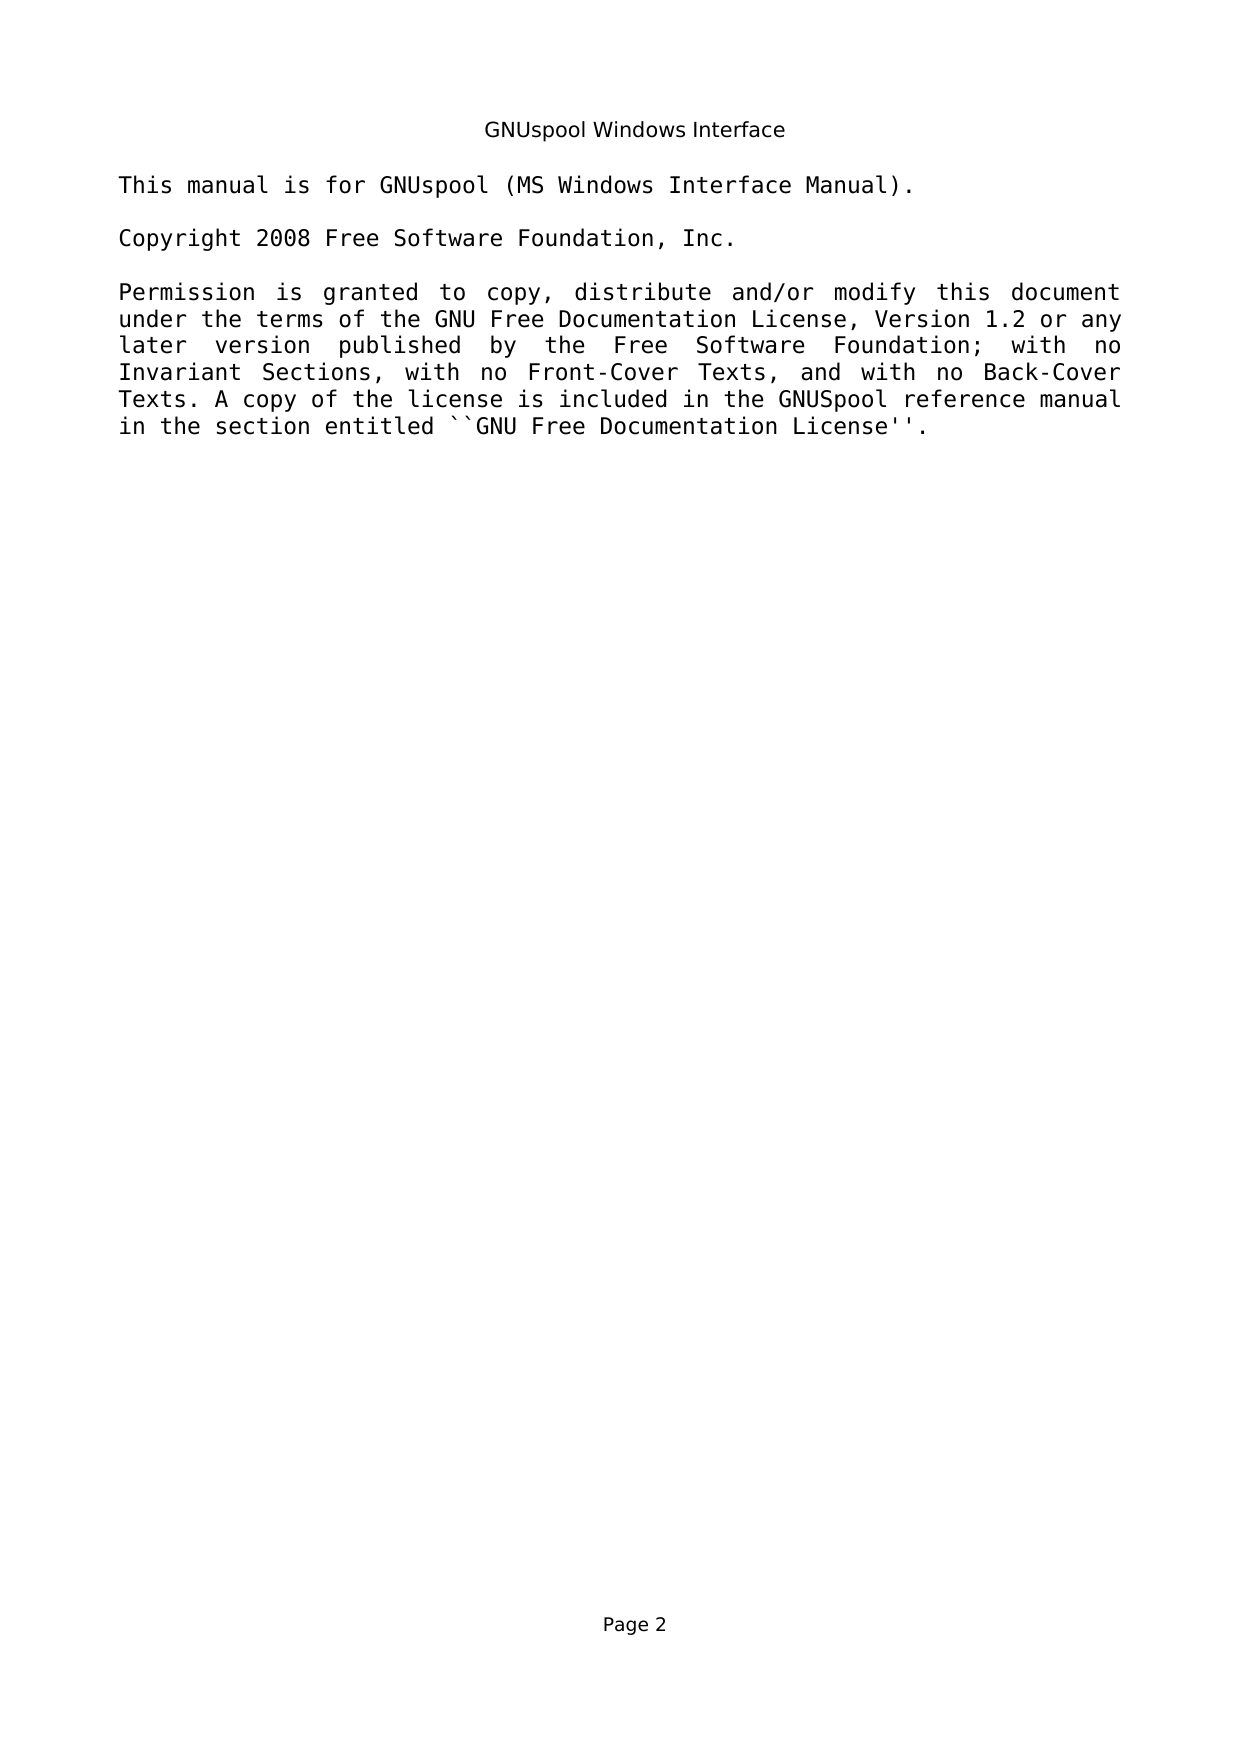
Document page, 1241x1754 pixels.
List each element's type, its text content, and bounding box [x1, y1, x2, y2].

text This manual is for GNUspool (MS Windows Interface Manual). Copyright 2008 Free Software Foundation, Inc. Permission is granted to copy, distribute and/or modify this document under the terms of the GNU Free Documentation License, Version 1.2 or any later version published by the Free Software Foundation; with no Invariant Sections, with no Front-Cover Texts, and with no Back-Cover Texts. A copy of the license is included in the GNUSpool reference manual in the section entitled ``GNU Free Documentation License''. [118, 172, 1122, 439]
